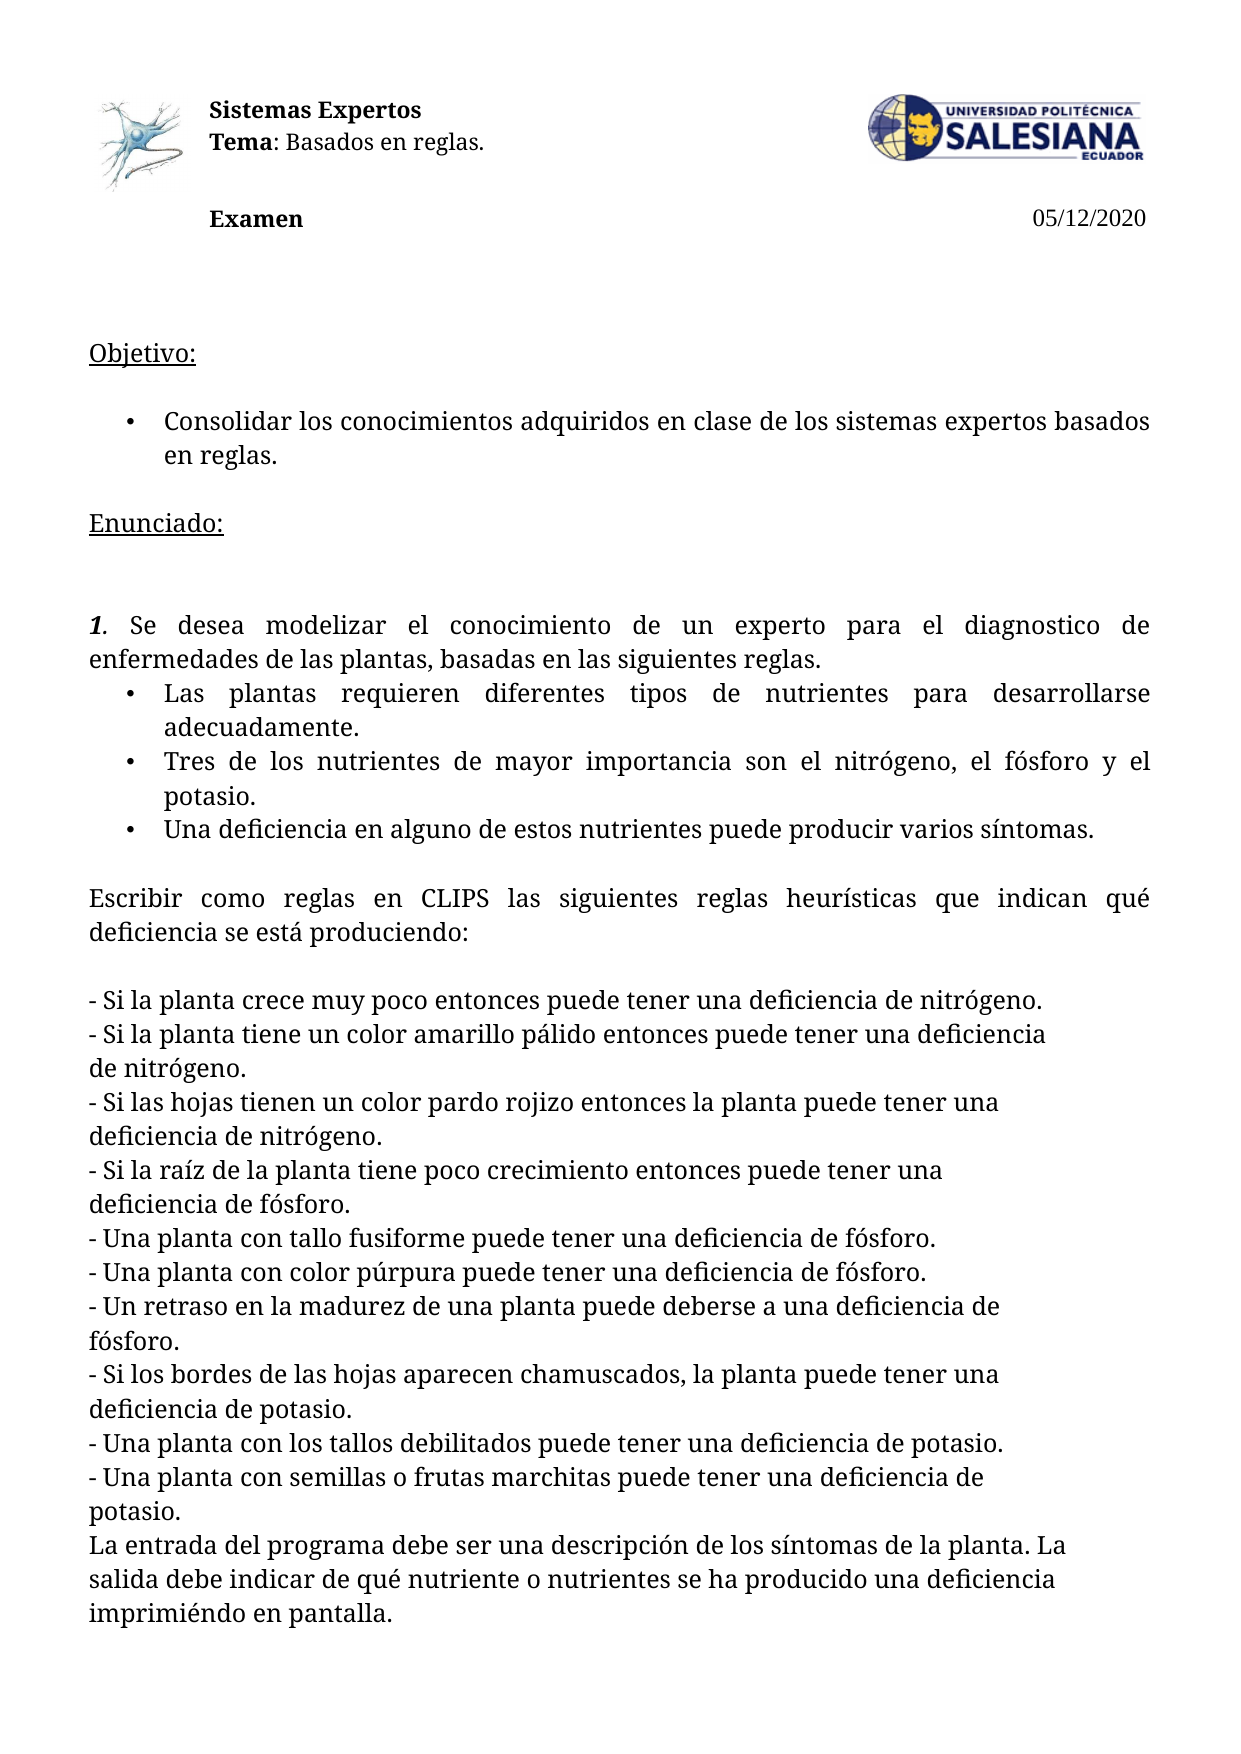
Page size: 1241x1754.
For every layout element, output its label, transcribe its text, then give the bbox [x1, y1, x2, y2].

text - Una planta con color púrpura puede tener una deficiencia de fósforo. [88, 1255, 1152, 1289]
picture [868, 94, 1147, 167]
text deficiencia de fósforo. [88, 1187, 1152, 1221]
text - Si la planta crece muy poco entonces puede tener una deficiencia de nitrógeno. [88, 982, 1152, 1017]
list Las plantas requieren diferentes tipos de nutrientes para desarrollarse adecuadamente. [126, 676, 1152, 744]
text imprimiéndo en pantalla. [88, 1596, 1152, 1630]
picture [94, 94, 192, 192]
text deficiencia de nitrógeno. [88, 1119, 1152, 1153]
text - Si la raíz de la planta tiene poco crecimiento entonces puede tener una [88, 1153, 1152, 1187]
text de nitrógeno. [88, 1051, 1152, 1085]
text - Una planta con los tallos debilitados puede tener una deficiencia de potasio. [88, 1425, 1152, 1459]
text salida debe indicar de qué nutriente o nutrientes se ha producido una deficiencia [88, 1562, 1152, 1596]
text - Si los bordes de las hojas aparecen chamuscados, la planta puede tener una [88, 1357, 1152, 1391]
text deficiencia de potasio. [88, 1391, 1152, 1425]
text - Si las hojas tienen un color pardo rojizo entonces la planta puede tener una [88, 1085, 1152, 1119]
text fósforo. [88, 1323, 1152, 1357]
text - Un retraso en la madurez de una planta puede deberse a una deficiencia de [88, 1289, 1152, 1323]
list Tres de los nutrientes de mayor importancia son el nitrógeno, el fósforo y el potasio. [126, 744, 1152, 812]
text Enunciado: [88, 506, 1152, 540]
text La entrada del programa debe ser una descripción de los síntomas de la planta. La [88, 1527, 1152, 1562]
text potasio. [88, 1493, 1152, 1527]
text 1. Se desea modelizar el conocimiento de un experto para el diagnostico de enfermedades de las plantas, basadas en las siguientes reglas. [88, 608, 1152, 676]
text - Una planta con tallo fusiforme puede tener una deficiencia de fósforo. [88, 1221, 1152, 1255]
text - Si la planta tiene un color amarillo pálido entonces puede tener una deficiencia [88, 1017, 1152, 1051]
list Consolidar los conocimientos adquiridos en clase de los sistemas expertos basados en reglas. [126, 403, 1152, 472]
list Una deficiencia en alguno de estos nutrientes puede producir varios síntomas. [126, 812, 1152, 846]
text - Una planta con semillas o frutas marchitas puede tener una deficiencia de [88, 1459, 1152, 1493]
list Escribir como reglas en CLIPS las siguientes reglas heurísticas que indican qué deficiencia se está produciendo: [13, 880, 1152, 948]
text Objetivo: [88, 335, 1152, 369]
